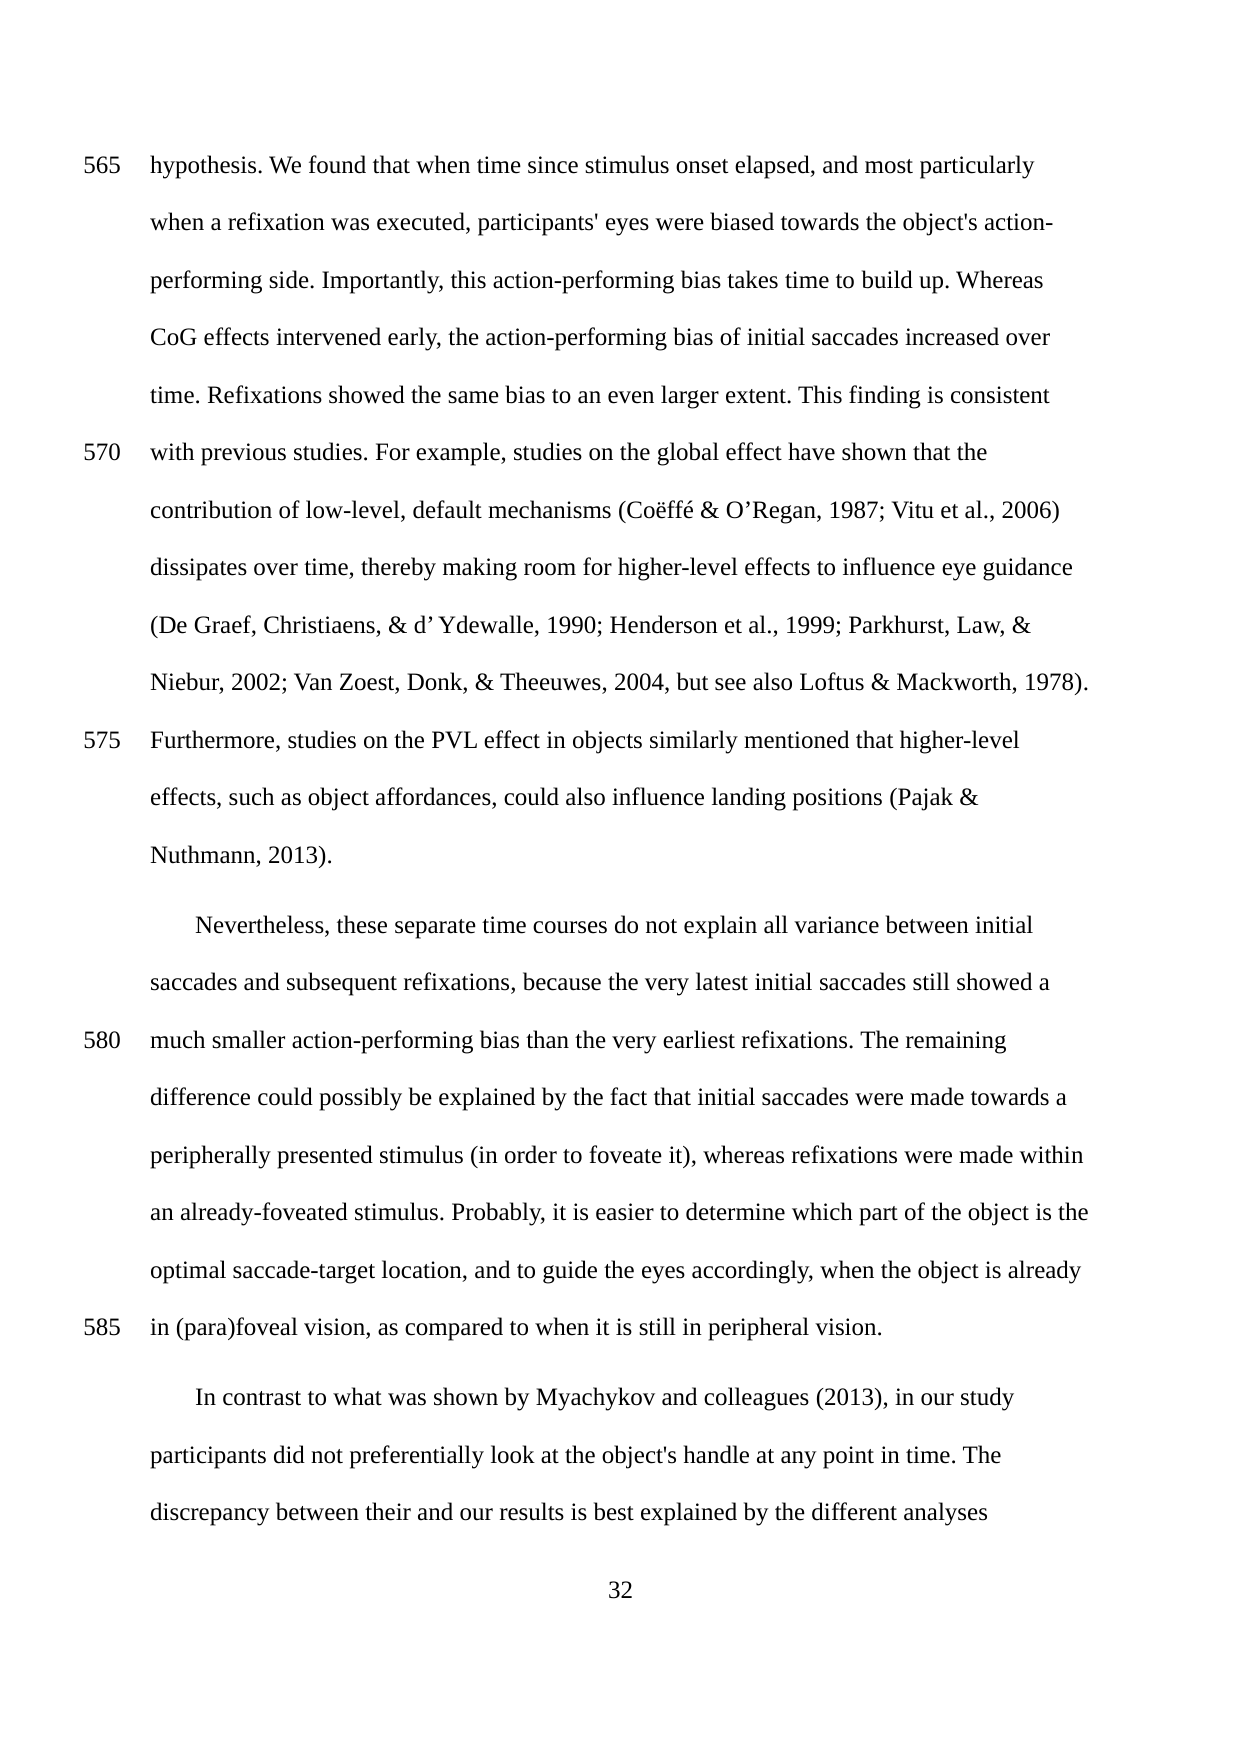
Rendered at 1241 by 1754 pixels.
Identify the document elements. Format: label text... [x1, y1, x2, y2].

text In contrast to what was shown by Myachykov and colleagues (2013), in our study participants did not preferentially look at the object's handle at any point in time. The discrepancy between their and our results is best explained by the different analyses [150, 1382, 1091, 1526]
text hypothesis. We found that when time since stimulus onset elapsed, and most particularly when a refixation was executed, participants' eyes were biased towards the object's action-performing side. Importantly, this action-performing bias takes time to build up. Whereas CoG effects intervened early, the action-performing bias of initial saccades increased over time. Refixations showed the same bias to an even larger extent. This finding is consistent with previous studies. For example, studies on the global effect have shown that the contribution of low-level, default mechanisms (Coëffé & O’Regan, 1987; Vitu et al., 2006) dissipates over time, thereby making room for higher-level effects to influence eye guidance (De Graef, Christiaens, & d’ Ydewalle, 1990; Henderson et al., 1999; Parkhurst, Law, & Niebur, 2002; Van Zoest, Donk, & Theeuwes, 2004, but see also Loftus & Mackworth, 1978). Furthermore, studies on the PVL effect in objects similarly mentioned that higher-level effects, such as object affordances, could also influence landing positions (Pajak & Nuthmann, 2013). [150, 150, 1091, 869]
text Nevertheless, these separate time courses do not explain all variance between initial saccades and subsequent refixations, because the very latest initial saccades still showed a much smaller action-performing bias than the very earliest refixations. The remaining difference could possibly be explained by the fact that initial saccades were made towards a peripherally presented stimulus (in order to foveate it), whereas refixations were made within an already-foveated stimulus. Probably, it is easier to determine which part of the object is the optimal saccade-target location, and to guide the eyes accordingly, when the object is already in (para)foveal vision, as compared to when it is still in peripheral vision. [150, 910, 1091, 1341]
